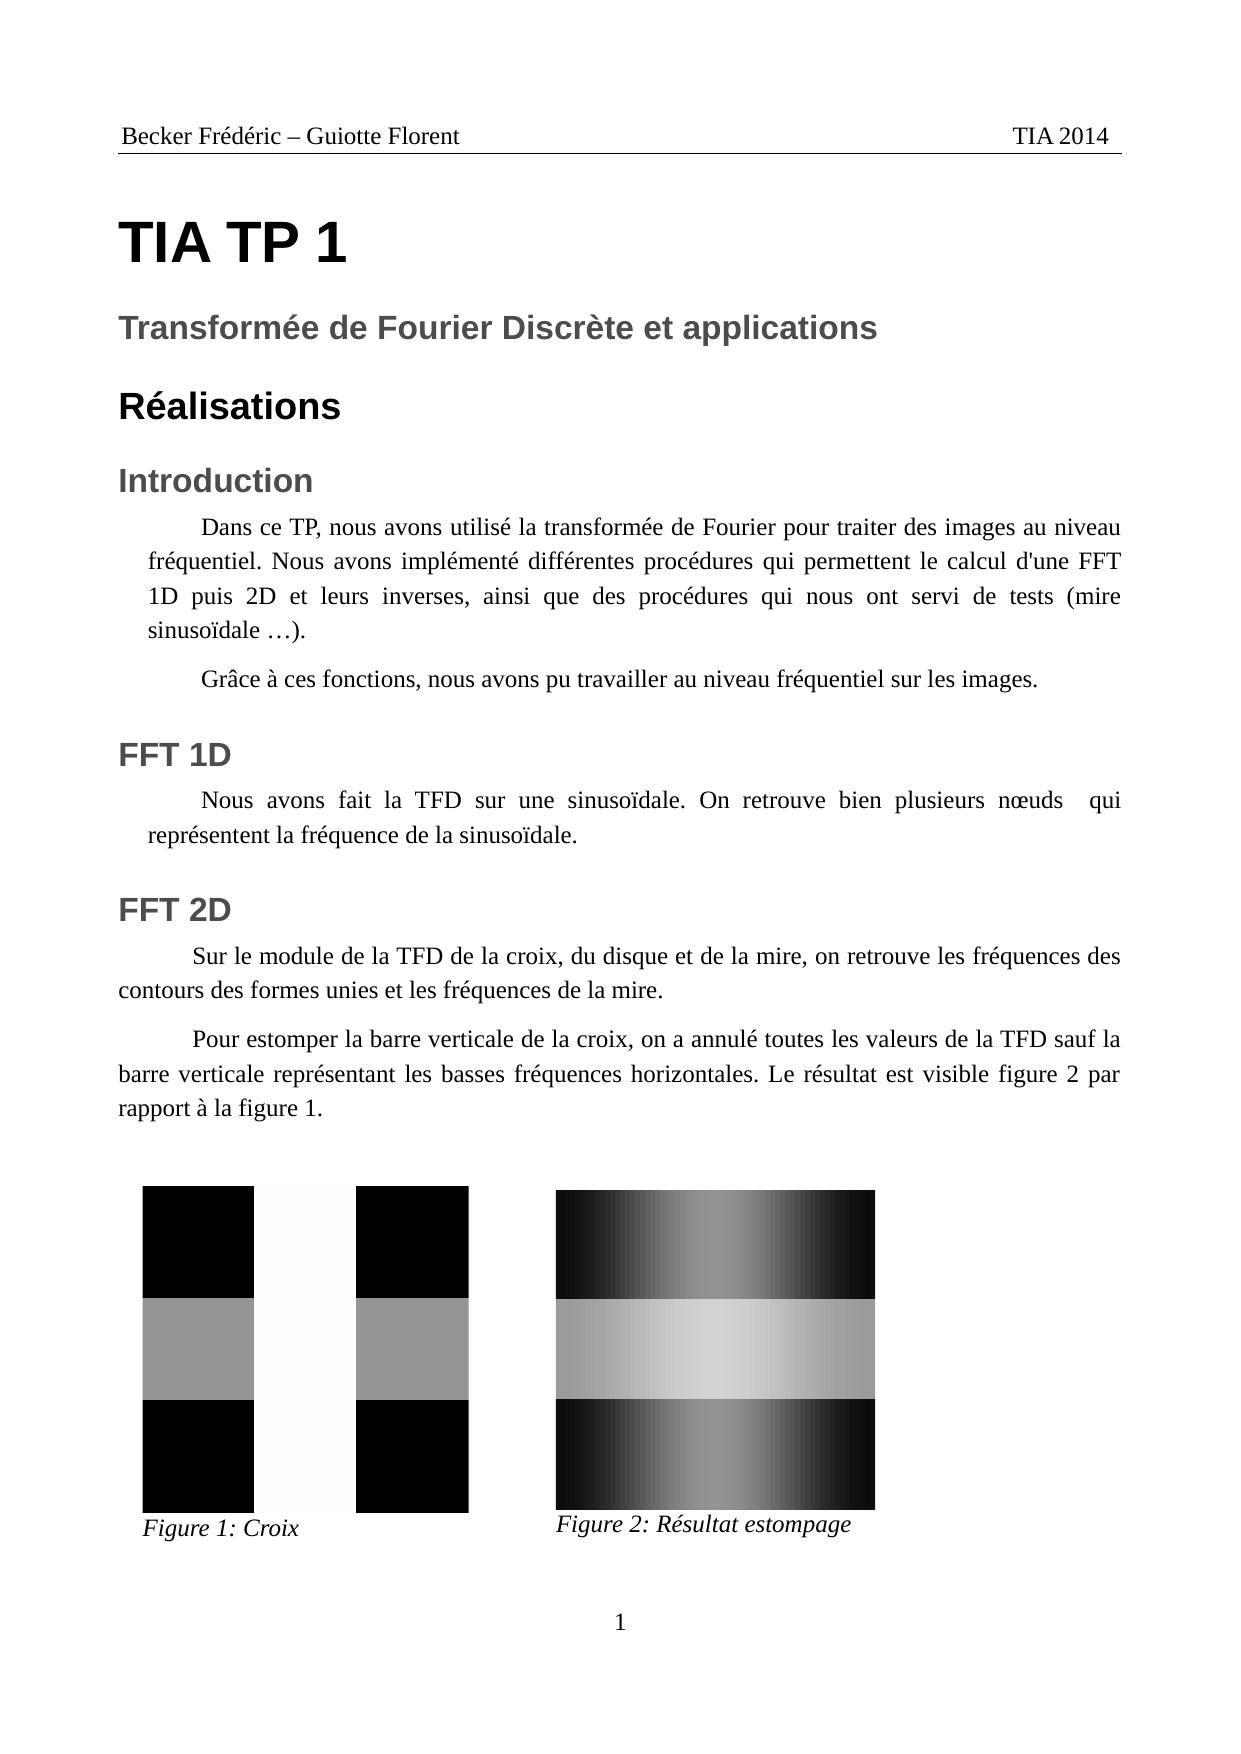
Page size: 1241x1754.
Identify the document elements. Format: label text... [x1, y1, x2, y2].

text Figure 1: Croix [142, 1513, 469, 1542]
picture [142, 1186, 469, 1513]
text Dans ce TP, nous avons utilisé la transformée de Fourier pour traiter des images au niveau fréquentiel. Nous avons implémenté différentes procédures qui permettent le calcul d'une FFT 1D puis 2D et leurs inverses, ainsi que des procédures qui nous ont servi de tests (mire sinusoïdale …). [148, 512, 1122, 644]
text Pour estomper la barre verticale de la croix, on a annulé toutes les valeurs de la TFD sauf la barre verticale représentant les basses fréquences horizontales. Le résultat est visible figure 2 par rapport à la figure 1. [118, 1024, 1122, 1122]
subtitle FFT 1D [118, 734, 1122, 773]
title TIA TP 1 [118, 207, 1122, 274]
subtitle Réalisations [118, 384, 1122, 427]
text Sur le module de la TFD de la croix, du disque et de la mire, on retrouve les fréquences des contours des formes unies et les fréquences de la mire. [118, 941, 1122, 1004]
subtitle Transformée de Fourier Discrète et applications [118, 308, 1122, 346]
picture [555, 1190, 876, 1510]
text Nous avons fait la TFD sur une sinusoïdale. On retrouve bien plusieurs nœuds qui représentent la fréquence de la sinusoïdale. [148, 786, 1122, 849]
subtitle Introduction [118, 461, 1122, 499]
text Grâce à ces fonctions, nous avons pu travailler au niveau fréquentiel sur les images. [148, 664, 1122, 693]
text Figure 2: Résultat estompage [556, 1510, 875, 1538]
subtitle FFT 2D [118, 890, 1122, 928]
